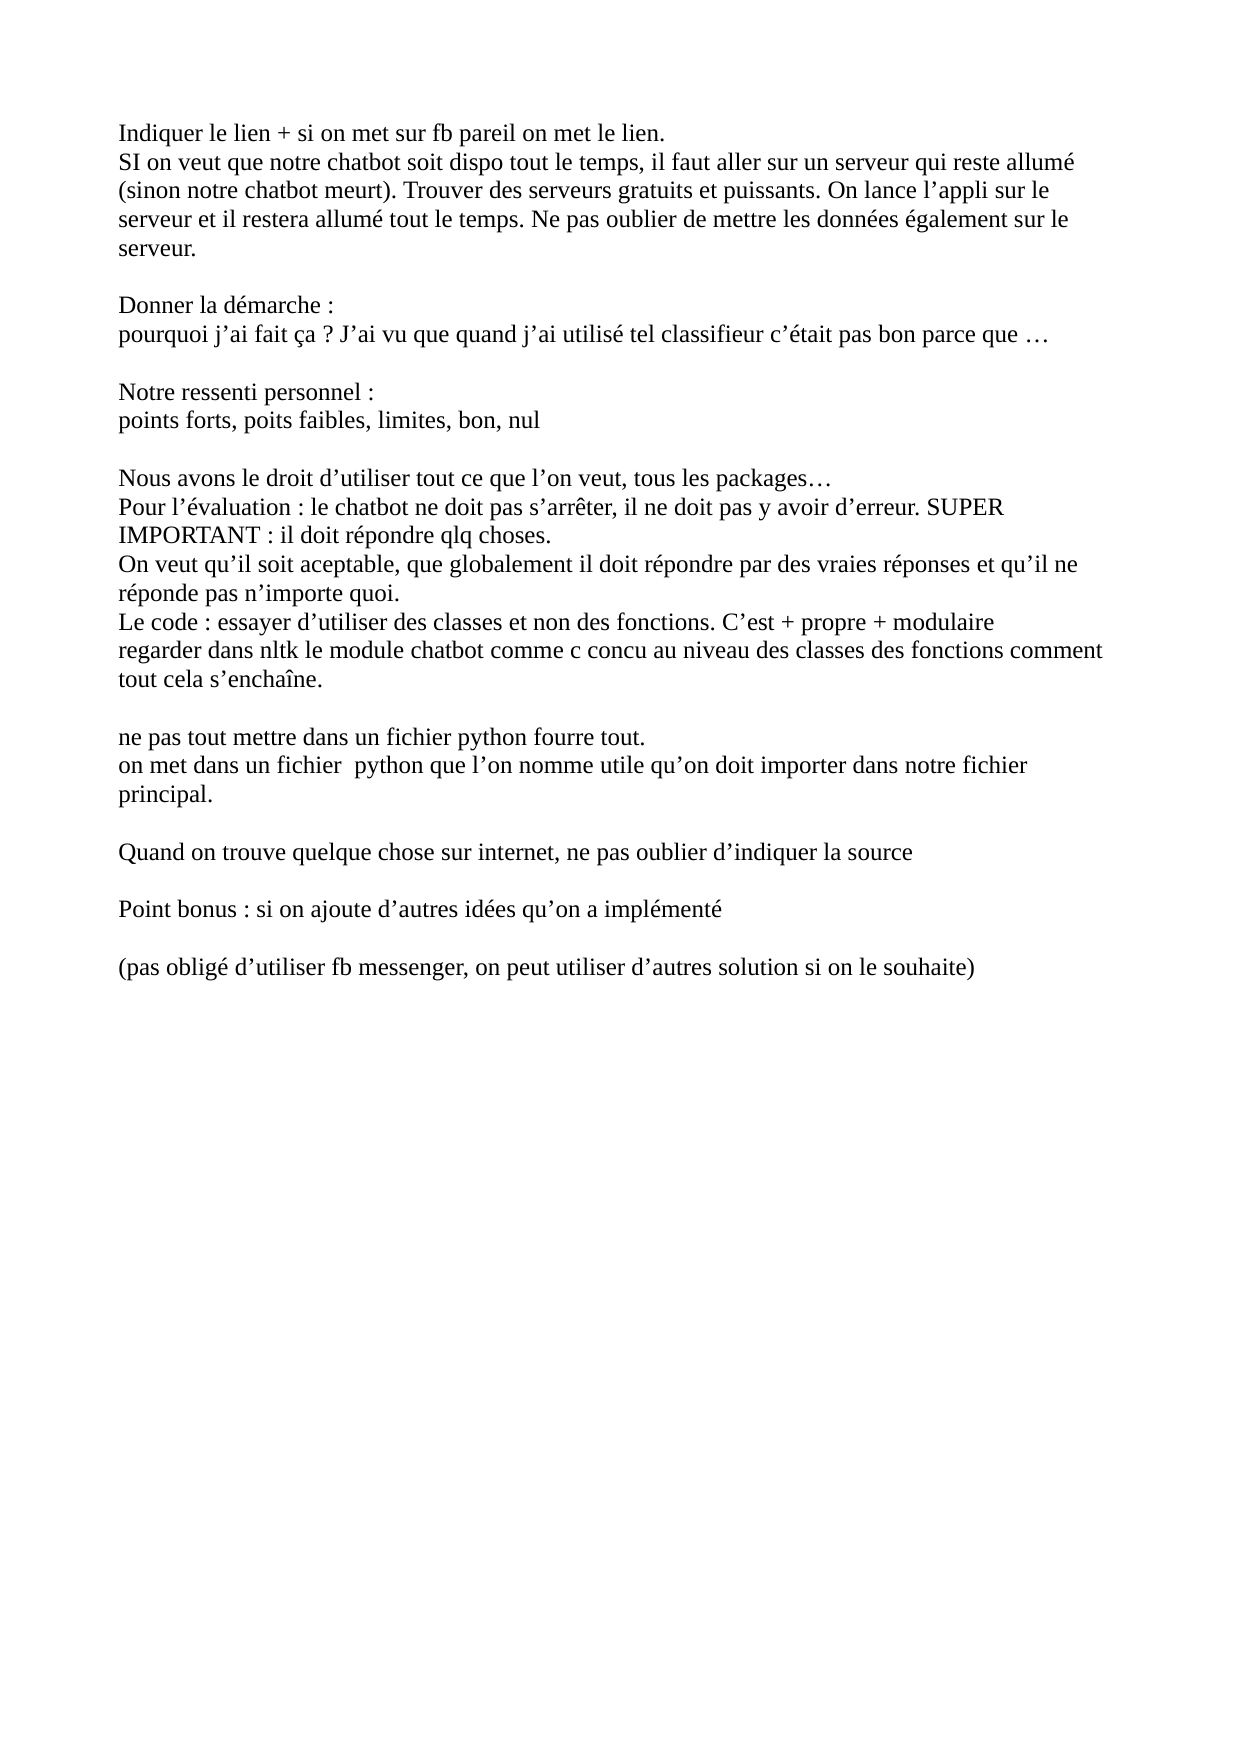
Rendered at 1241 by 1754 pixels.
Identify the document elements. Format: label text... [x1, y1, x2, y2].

text pourquoi j’ai fait ça ? J’ai vu que quand j’ai utilisé tel classifieur c’était pas bon parce que … [118, 319, 1122, 348]
text Nous avons le droit d’utiliser tout ce que l’on veut, tous les packages… [118, 463, 1122, 492]
text SI on veut que notre chatbot soit dispo tout le temps, il faut aller sur un serveur qui reste allumé (sinon notre chatbot meurt). Trouver des serveurs gratuits et puissants. On lance l’appli sur le serveur et il restera allumé tout le temps. Ne pas oublier de mettre les données également sur le serveur. [118, 147, 1122, 262]
text On veut qu’il soit aceptable, que globalement il doit répondre par des vraies réponses et qu’il ne réponde pas n’importe quoi. [118, 549, 1122, 607]
text Pour l’évaluation : le chatbot ne doit pas s’arrêter, il ne doit pas y avoir d’erreur. SUPER IMPORTANT : il doit répondre qlq choses. [118, 492, 1122, 549]
text ne pas tout mettre dans un fichier python fourre tout. [118, 722, 1122, 751]
text Point bonus : si on ajoute d’autres idées qu’on a implémenté [118, 894, 1122, 923]
text regarder dans nltk le module chatbot comme c concu au niveau des classes des fonctions comment tout cela s’enchaîne. [118, 636, 1122, 693]
text points forts, poits faibles, limites, bon, nul [118, 406, 1122, 434]
text (pas obligé d’utiliser fb messenger, on peut utiliser d’autres solution si on le souhaite) [118, 952, 1122, 981]
text Indiquer le lien + si on met sur fb pareil on met le lien. [118, 118, 1122, 147]
text Donner la démarche : [118, 291, 1122, 319]
text Notre ressenti personnel : [118, 377, 1122, 406]
text on met dans un fichier python que l’on nomme utile qu’on doit importer dans notre fichier principal. [118, 751, 1122, 808]
text Le code : essayer d’utiliser des classes et non des fonctions. C’est + propre + modulaire [118, 607, 1122, 636]
text Quand on trouve quelque chose sur internet, ne pas oublier d’indiquer la source [118, 837, 1122, 866]
